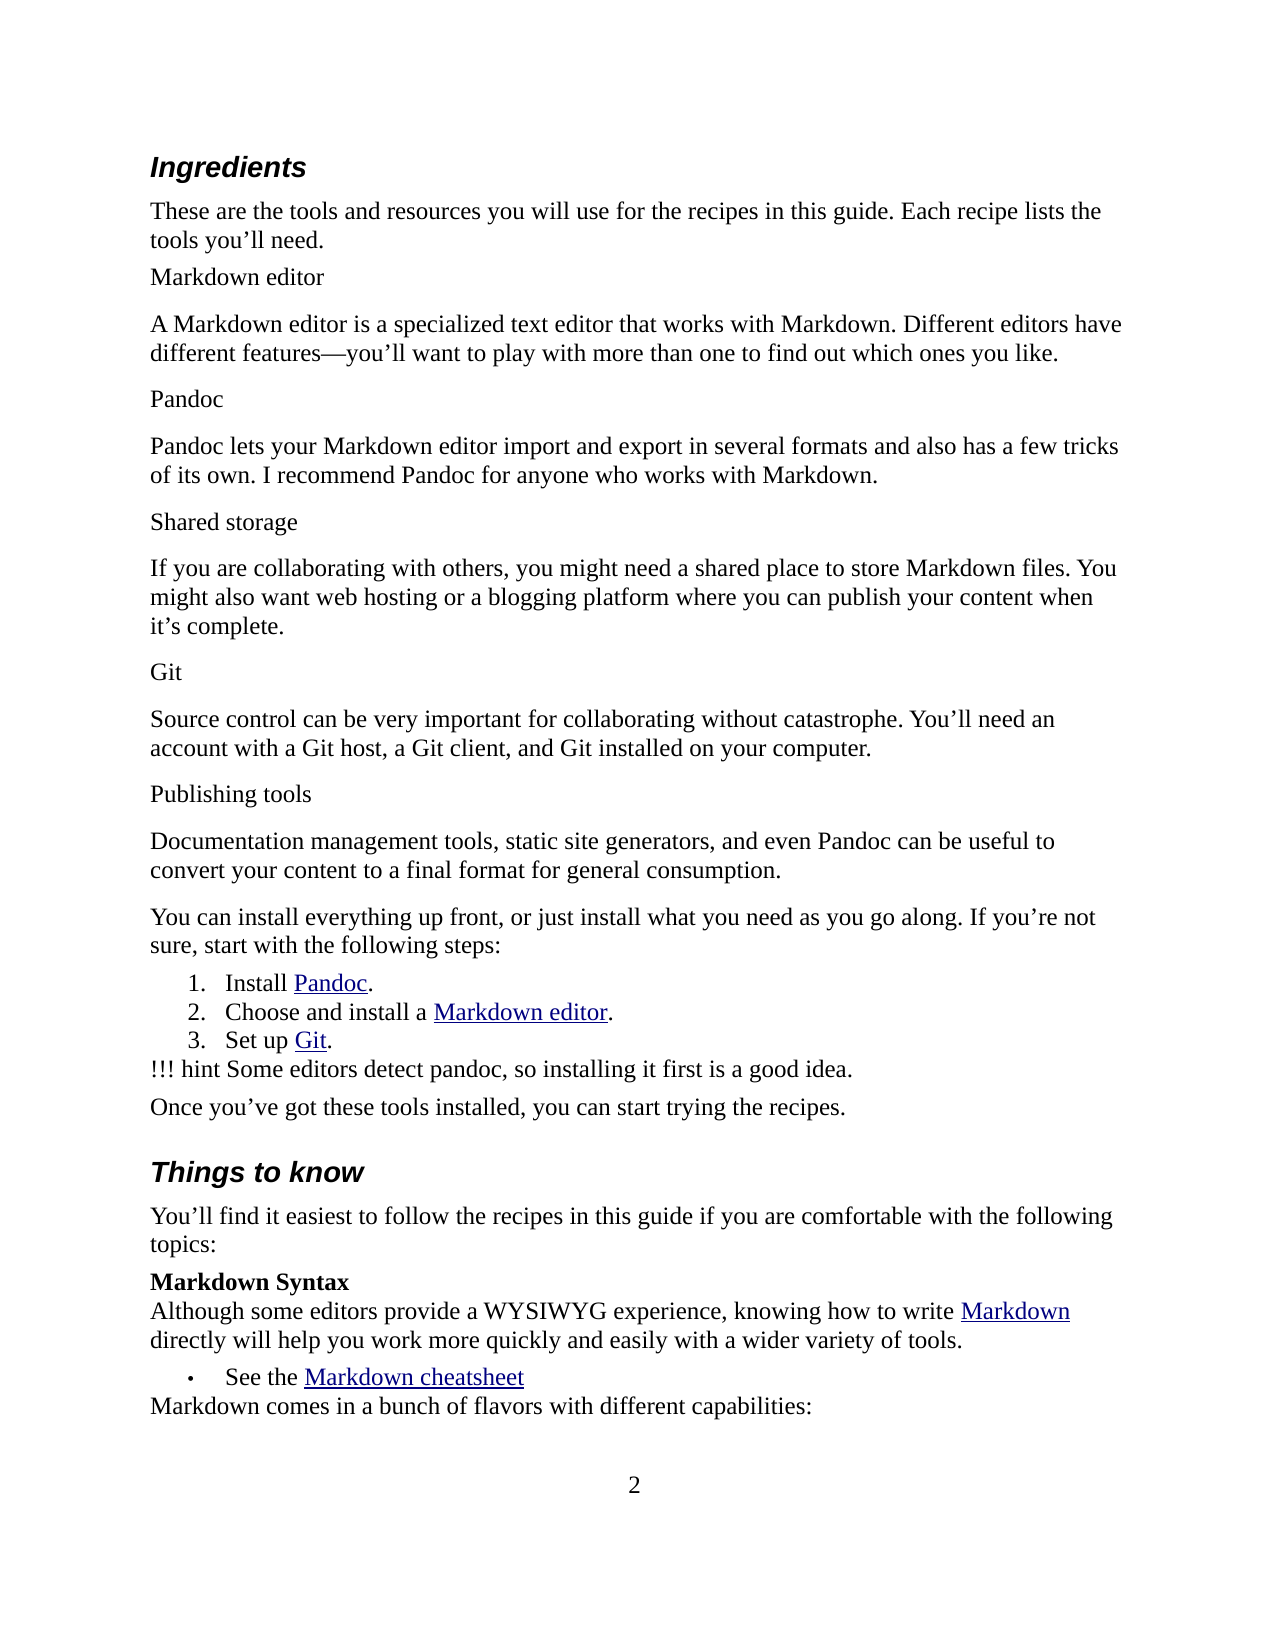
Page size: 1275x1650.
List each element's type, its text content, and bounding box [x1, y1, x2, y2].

text !!! hint Some editors detect pandoc, so installing it first is a good idea. [150, 1054, 1125, 1083]
text You can install everything up front, or just install what you need as you go along. If you’re not sure, start with the following steps: [150, 902, 1125, 959]
text If you are collaborating with others, you might need a shared place to store Markdown files. You might also want web hosting or a blogging platform where you can publish your content when it’s complete. [150, 553, 1125, 639]
list See the Markdown cheatsheet [187, 1362, 1125, 1391]
text A Markdown editor is a specialized text editor that works with Markdown. Different editors have different features—you’ll want to play with more than one to find out which ones you like. [150, 309, 1125, 367]
text Publishing tools [150, 779, 1125, 808]
text Documentation management tools, static site generators, and even Pandoc can be useful to convert your content to a final format for general consumption. [150, 826, 1125, 884]
text Markdown Syntax Although some editors provide a WYSIWYG experience, knowing how to write Markdown directly will help you work more quickly and easily with a wider variety of tools. [150, 1267, 1125, 1353]
text Markdown editor [150, 262, 1125, 291]
text Shared storage [150, 507, 1125, 535]
text You’ll find it easiest to follow the recipes in this guide if you are comfortable with the following topics: [150, 1201, 1125, 1258]
list Install Pandoc. [187, 968, 1125, 997]
text Git [150, 657, 1125, 686]
text Pandoc [150, 384, 1125, 413]
text These are the tools and resources you will use for the recipes in this guide. Each recipe lists the tools you’ll need. [150, 196, 1125, 253]
list Set up Git. [187, 1026, 1125, 1054]
text Pandoc lets your Markdown editor import and export in several formats and also has a few tricks of its own. I recommend Pandoc for anyone who works with Markdown. [150, 431, 1125, 489]
subtitle Things to know [150, 1155, 1125, 1188]
text Once you’ve got these tools installed, you can start trying the recipes. [150, 1092, 1125, 1121]
text Markdown comes in a bunch of flavors with different capabilities: [150, 1391, 1125, 1420]
subtitle Ingredients [150, 150, 1125, 183]
list Choose and install a Markdown editor. [187, 997, 1125, 1026]
text Source control can be very important for collaborating without catastrophe. You’ll need an account with a Git host, a Git client, and Git installed on your computer. [150, 704, 1125, 762]
